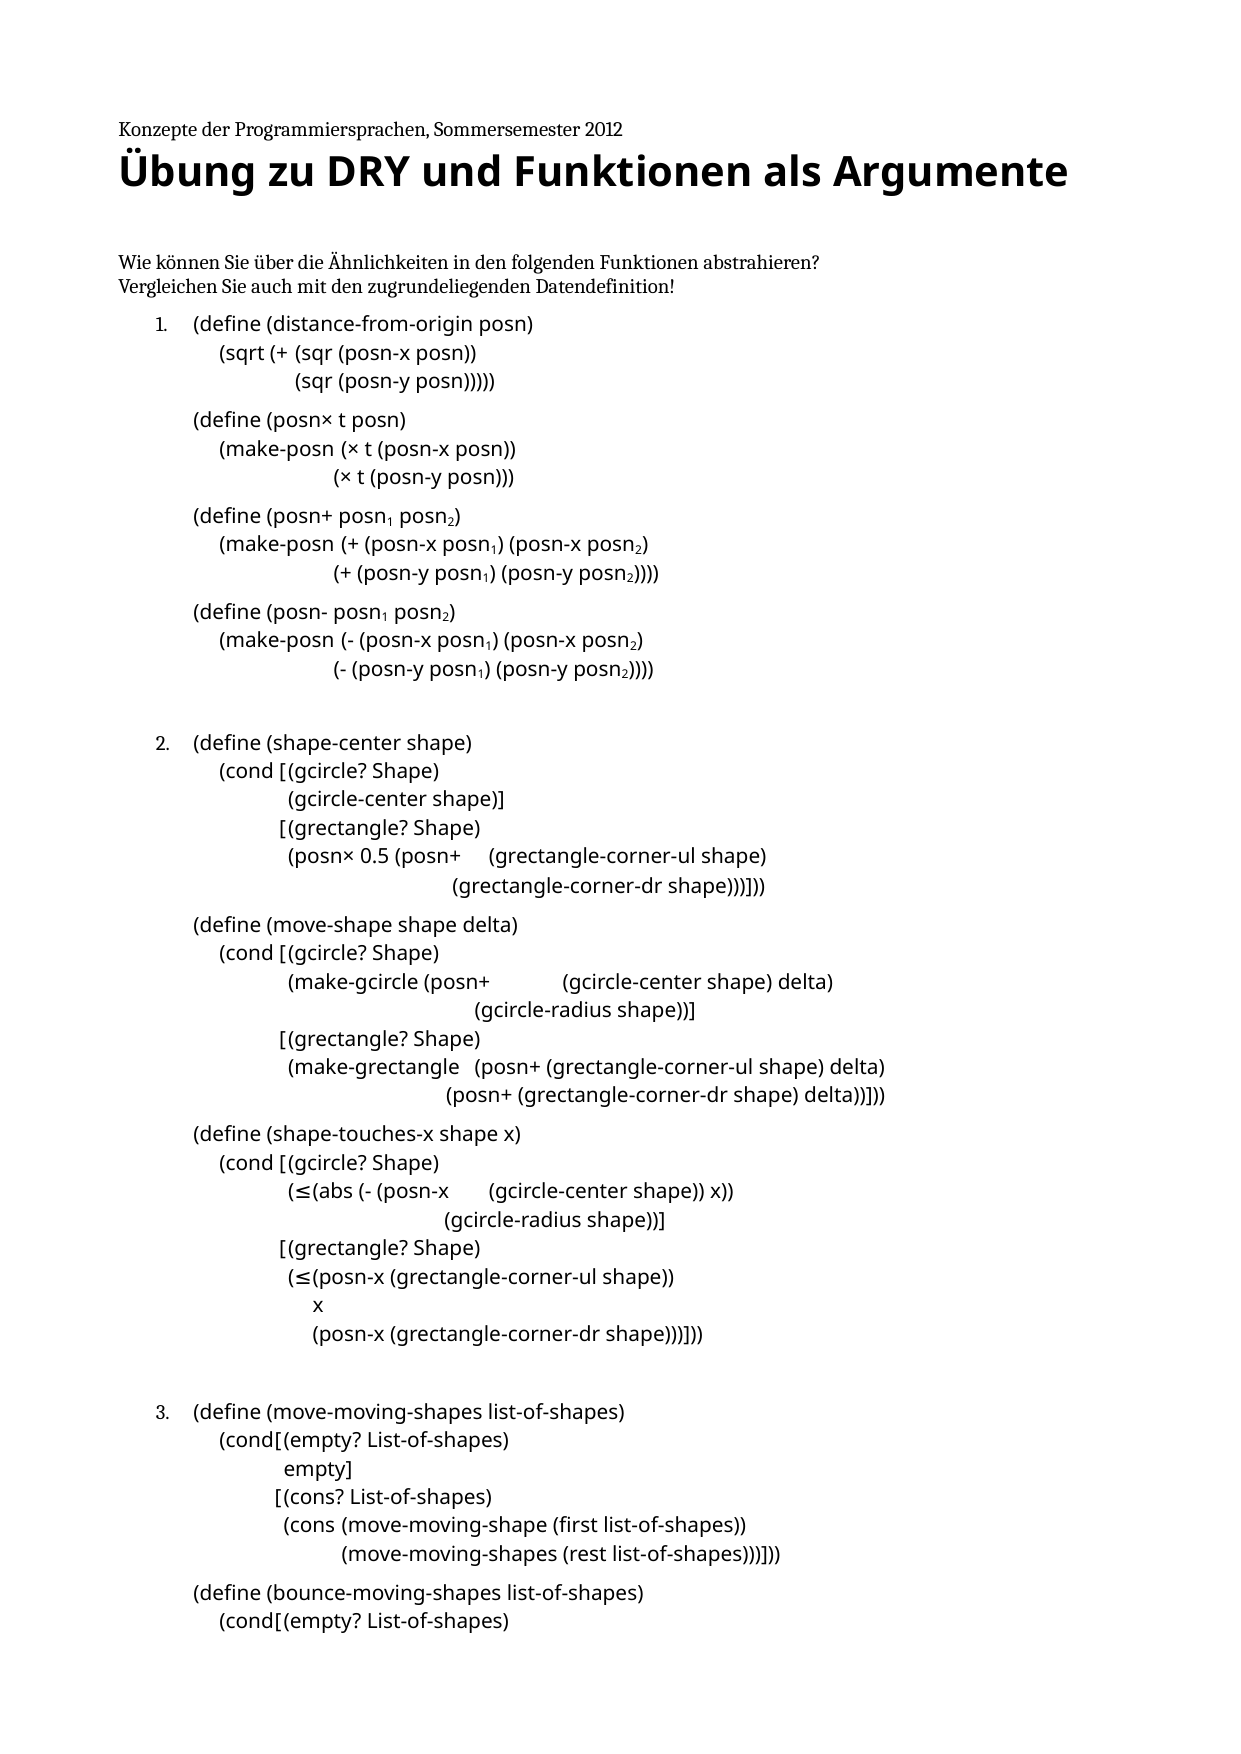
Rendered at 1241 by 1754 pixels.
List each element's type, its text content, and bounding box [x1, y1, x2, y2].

text Übung zu DRY und Funktionen als Argumente [118, 142, 1122, 199]
list (define (posn× t posn) (make-posn (× t (posn-x posn)) (× t (posn-y posn))) [156, 405, 1122, 491]
text Wie können Sie über die Ähnlichkeiten in den folgenden Funktionen abstrahieren? Vergleichen Sie auch mit den zugrundeliegenden Datendefinition! [118, 251, 1122, 299]
list (define (move-shape shape delta) (cond [ (gcircle? Shape) (make-gcircle (posn+ (gcircle-center shape) delta) (gcircle-radius shape))] [ (grectangle? Shape) (make-grectangle (posn+ (grectangle-corner-ul shape) delta) (posn+ (grectangle-corner-dr shape) delta))])) [156, 910, 1122, 1109]
list (define (bounce-moving-shapes list-of-shapes) (cond [ (empty? List-of-shapes) [156, 1578, 1122, 1635]
list (define (posn- posn1 posn2) (make-posn (- (posn-x posn1) (posn-x posn2) (- (posn-y posn1) (posn-y posn2)))) [156, 597, 1122, 682]
list (define (posn+ posn1 posn2) (make-posn (+ (posn-x posn1) (posn-x posn2) (+ (posn-y posn1) (posn-y posn2)))) [156, 501, 1122, 586]
list (define (distance-from-origin posn) (sqrt (+ (sqr (posn-x posn)) (sqr (posn-y posn))))) [156, 309, 1122, 394]
list (define (shape-center shape) (cond [ (gcircle? Shape) (gcircle-center shape)] [ (grectangle? Shape) (posn× 0.5 (posn+ (grectangle-corner-ul shape) (grectangle-corner-dr shape)))])) [156, 728, 1122, 899]
list (define (move-moving-shapes list-of-shapes) (cond [ (empty? List-of-shapes) empty] [ (cons? List-of-shapes) (cons (move-moving-shape (first list-of-shapes)) (move-moving-shapes (rest list-of-shapes)))])) [156, 1397, 1122, 1567]
text Konzepte der Programmiersprachen, Sommersemester 2012 [118, 118, 1122, 142]
list (define (shape-touches-x shape x) (cond [ (gcircle? Shape) (≤ (abs (- (posn-x (gcircle-center shape)) x)) (gcircle-radius shape))] [ (grectangle? Shape) (≤ (posn-x (grectangle-corner-ul shape)) x (posn-x (grectangle-corner-dr shape)))])) [156, 1119, 1122, 1347]
